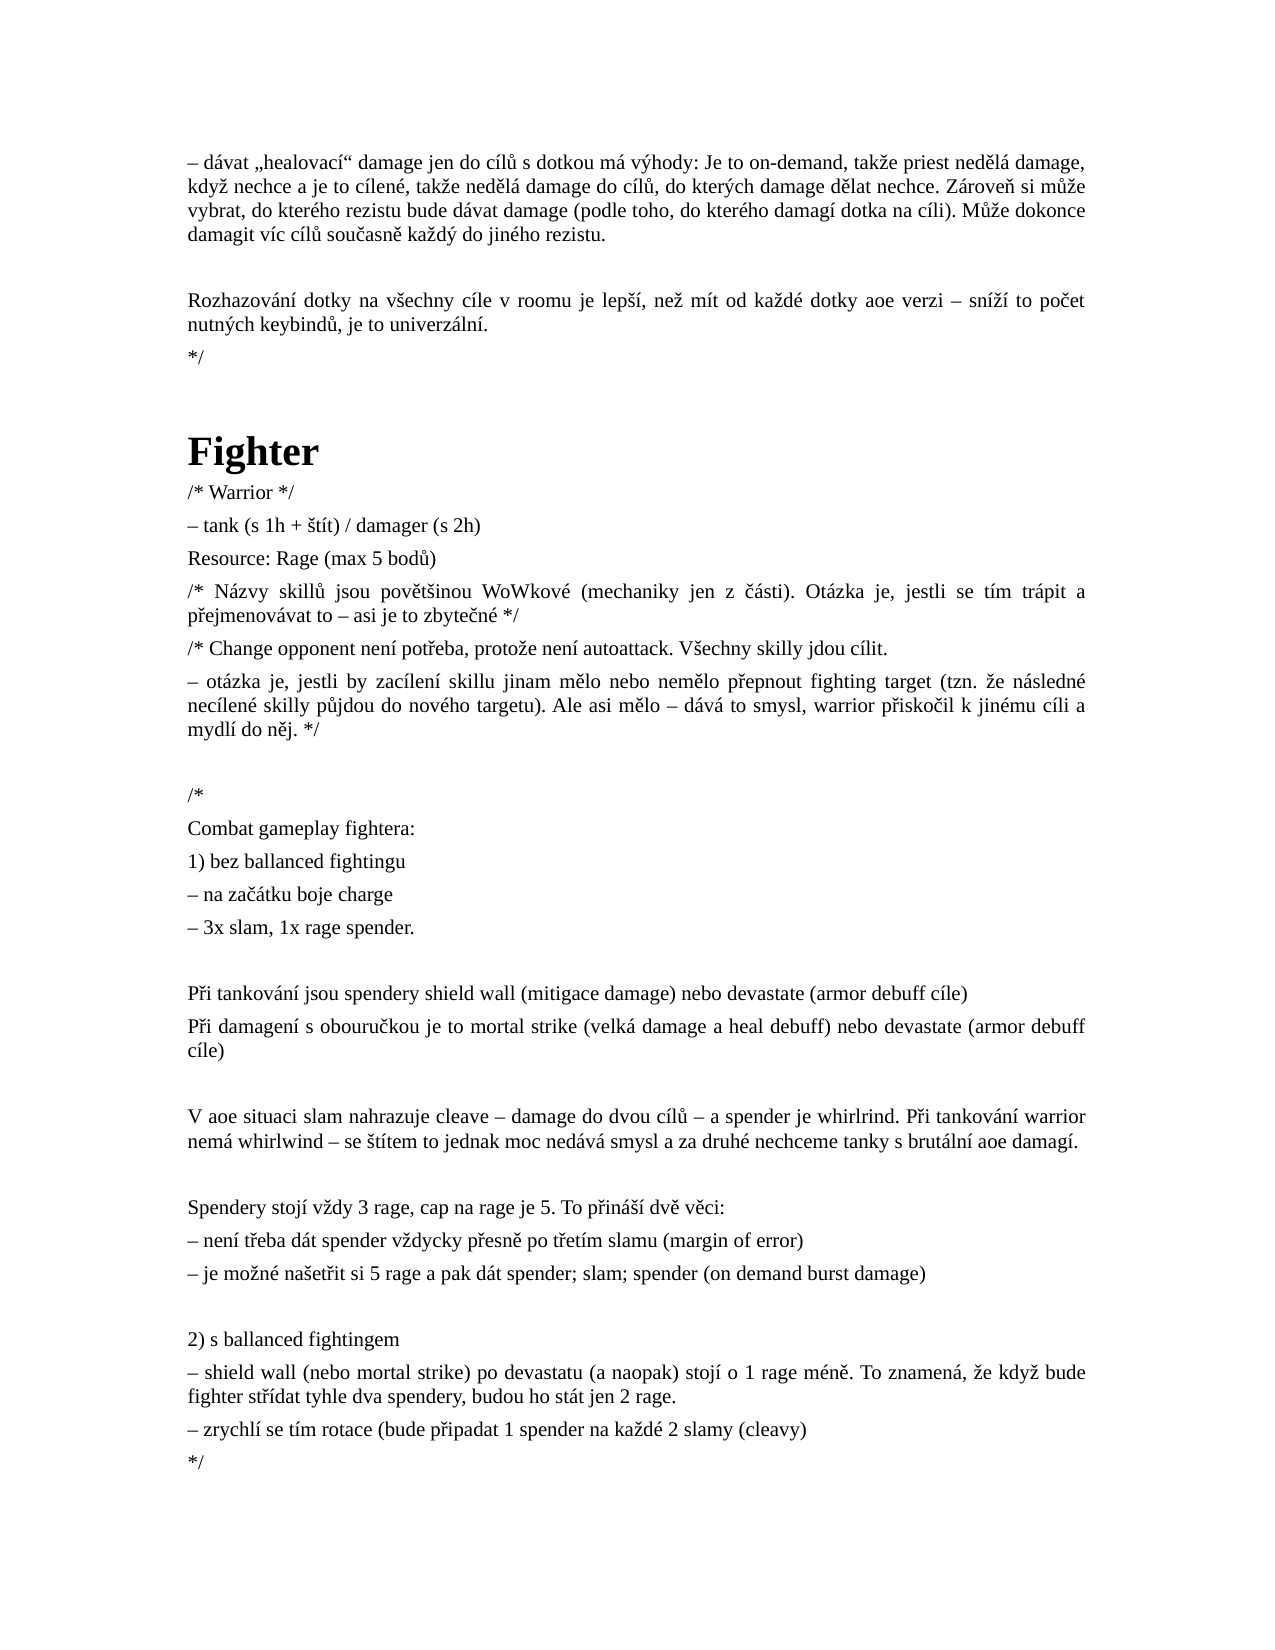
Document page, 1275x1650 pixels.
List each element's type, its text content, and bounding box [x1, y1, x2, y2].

text – shield wall (nebo mortal strike) po devastatu (a naopak) stojí o 1 rage méně. To znamená, že když bude fighter střídat tyhle dva spendery, budou ho stát jen 2 rage. [187, 1360, 1087, 1408]
text Resource: Rage (max 5 bodů) [187, 546, 1087, 570]
text Combat gameplay fightera: [187, 816, 1087, 840]
text – zrychlí se tím rotace (bude připadat 1 spender na každé 2 slamy (cleavy) [187, 1417, 1087, 1441]
text /* Warrior */ [187, 480, 1087, 504]
text /* Názvy skillů jsou povětšinou WoWkové (mechaniky jen z části). Otázka je, jestli se tím trápit a přejmenovávat to – asi je to zbytečné */ [187, 579, 1087, 627]
text – otázka je, jestli by zacílení skillu jinam mělo nebo nemělo přepnout fighting target (tzn. že následné necílené skilly půjdou do nového targetu). Ale asi mělo – dává to smysl, warrior přiskočil k jinému cíli a mydlí do něj. */ [187, 669, 1087, 741]
text /* [187, 783, 1087, 807]
text – není třeba dát spender vždycky přesně po třetím slamu (margin of error) [187, 1228, 1087, 1252]
text Při tankování jsou spendery shield wall (mitigace damage) nebo devastate (armor debuff cíle) [187, 981, 1087, 1005]
subtitle Fighter [187, 426, 1087, 474]
text Při damagení s obouručkou je to mortal strike (velká damage a heal debuff) nebo devastate (armor debuff cíle) [187, 1014, 1087, 1062]
text 2) s ballanced fightingem [187, 1327, 1087, 1351]
text */ [187, 1450, 1087, 1474]
text V aoe situaci slam nahrazuje cleave – damage do dvou cílů – a spender je whirlrind. Při tankování warrior nemá whirlwind – se štítem to jednak moc nedává smysl a za druhé nechceme tanky s brutální aoe damagí. [187, 1104, 1087, 1153]
text – 3x slam, 1x rage spender. [187, 915, 1087, 939]
text – na začátku boje charge [187, 882, 1087, 906]
text Spendery stojí vždy 3 rage, cap na rage je 5. To přináší dvě věci: [187, 1194, 1087, 1219]
text */ [187, 345, 1087, 369]
text 1) bez ballanced fightingu [187, 849, 1087, 873]
text Rozhazování dotky na všechny cíle v roomu je lepší, než mít od každé dotky aoe verzi – sníží to počet nutných keybindů, je to univerzální. [187, 288, 1087, 336]
text – dávat „healovací“ damage jen do cílů s dotkou má výhody: Je to on-demand, takže priest nedělá damage, když nechce a je to cílené, takže nedělá damage do cílů, do kterých damage dělat nechce. Zároveň si může vybrat, do kterého rezistu bude dávat damage (podle toho, do kterého damagí dotka na cíli). Může dokonce damagit víc cílů současně každý do jiného rezistu. [187, 150, 1087, 246]
text /* Change opponent není potřeba, protože není autoattack. Všechny skilly jdou cílit. [187, 636, 1087, 660]
text – je možné našetřit si 5 rage a pak dát spender; slam; spender (on demand burst damage) [187, 1261, 1087, 1285]
text – tank (s 1h + štít) / damager (s 2h) [187, 513, 1087, 537]
